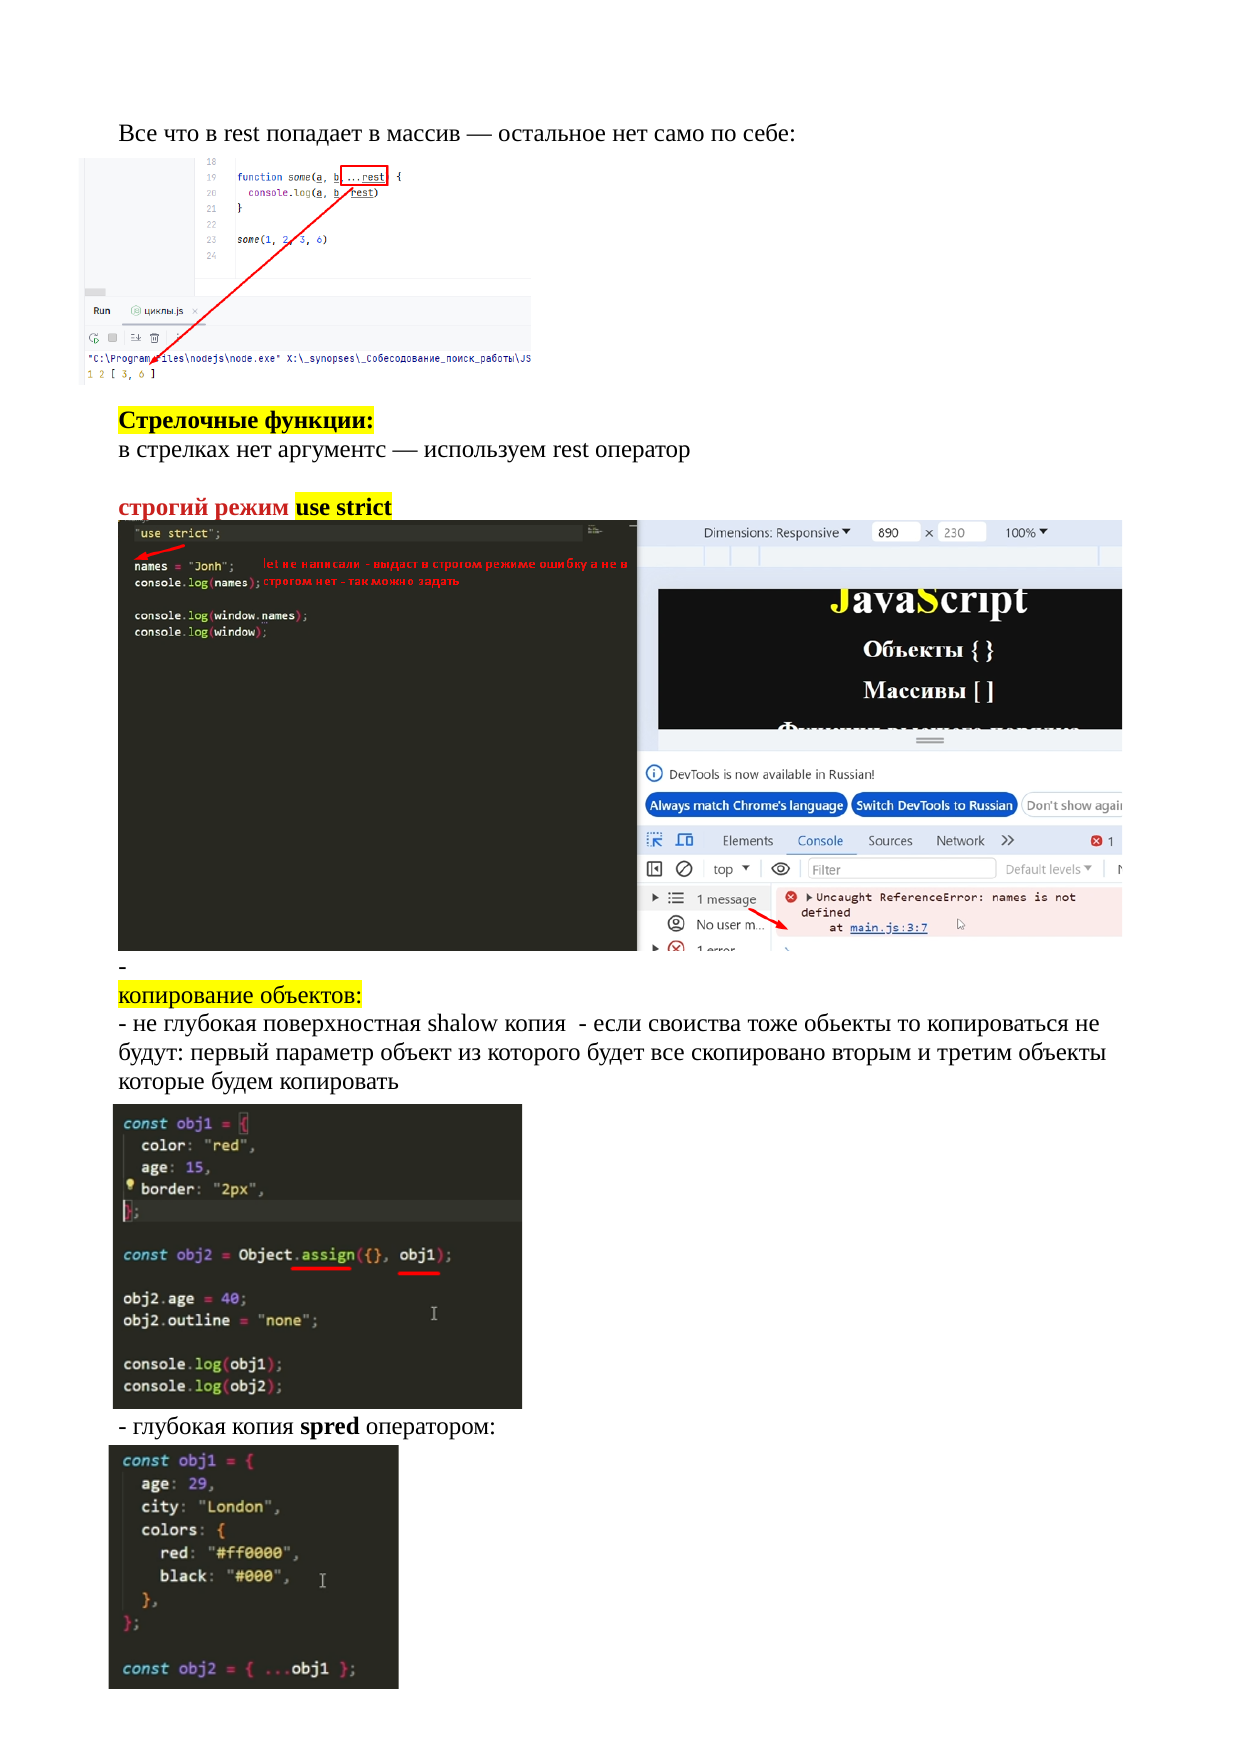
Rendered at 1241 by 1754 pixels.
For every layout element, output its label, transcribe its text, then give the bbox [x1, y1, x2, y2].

picture [78, 158, 531, 385]
text строгий режим use strict [118, 492, 1122, 520]
text Стрелочные функции: [118, 406, 1122, 434]
text Все что в rest попадает в массив — остальное нет само по себе: [118, 118, 1122, 147]
text в стрелках нет аргументс — используем rest оператор [118, 434, 1122, 463]
picture [118, 520, 1123, 951]
text копирование объектов: [118, 980, 1122, 1008]
picture [108, 1445, 399, 1689]
text - не глубокая поверхностная shalow копия - если своиства тоже обьекты то копироваться не будут: первый параметр объект из которого будет все скопировано вторым и третим объекты которые будем копировать [118, 1008, 1122, 1095]
text - глубокая копия spred оператором: [118, 1411, 1122, 1440]
text - [118, 951, 1122, 980]
picture [112, 1104, 523, 1409]
